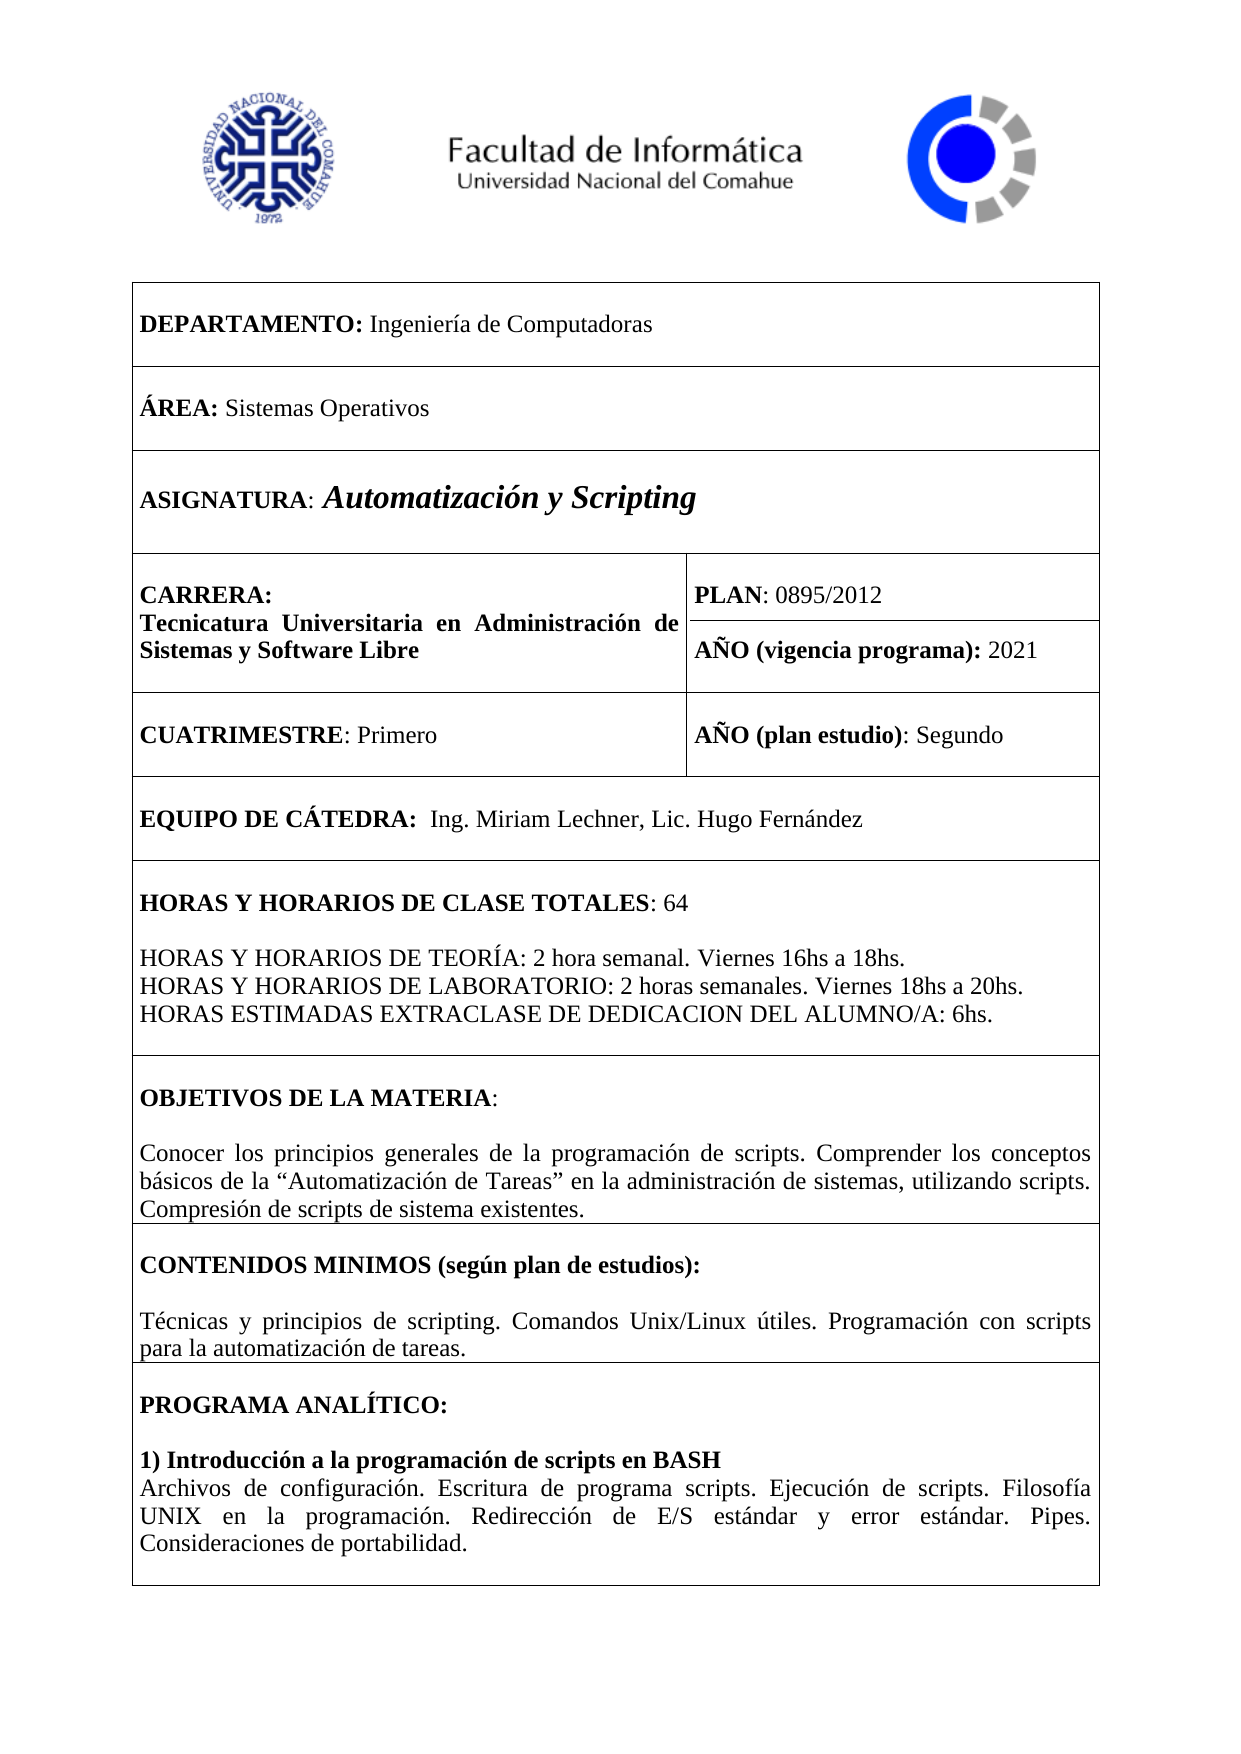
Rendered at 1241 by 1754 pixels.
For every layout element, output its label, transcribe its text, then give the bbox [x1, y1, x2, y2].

table_cell EQUIPO DE CÁTEDRA: Ing. Miriam Lechner, Lic. Hugo Fernández [133, 777, 1099, 860]
table_cell ÁREA: Sistemas Operativos [133, 367, 1099, 450]
table_cell CARRERA: Tecnicatura Universitaria en Administración de Sistemas y Software Libre [133, 554, 686, 692]
table_header DEPARTAMENTO: Ingeniería de Computadoras [133, 283, 1099, 366]
table_cell PROGRAMA ANALÍTICO: 1) Introducción a la programación de scripts en BASH Archivos de configuración. Escritura de programa scripts. Ejecución de scripts. Filosofía UNIX en la programación. Redirección de E/S estándar y error estándar. Pipes. Consideraciones de portabilidad. [133, 1363, 1099, 1585]
table_cell CUATRIMESTRE: Primero [133, 693, 686, 776]
table_cell CONTENIDOS MINIMOS (según plan de estudios): Técnicas y principios de scripting. Comandos Unix/Linux útiles. Programación con scripts para la automatización de tareas. [133, 1224, 1099, 1362]
table_cell AÑO (plan estudio): Segundo [687, 693, 1099, 776]
picture [177, 73, 1063, 253]
table_cell PLAN: 0895/2012 AÑO (vigencia programa): 2021 [687, 554, 1099, 692]
table_cell HORAS Y HORARIOS DE CLASE TOTALES: 64 HORAS Y HORARIOS DE TEORÍA: 2 hora semanal. Viernes 16hs a 18hs. HORAS Y HORARIOS DE LABORATORIO: 2 horas semanales. Viernes 18hs a 20hs. HORAS ESTIMADAS EXTRACLASE DE DEDICACION DEL ALUMNO/A: 6hs. [133, 861, 1099, 1055]
table_cell OBJETIVOS DE LA MATERIA: Conocer los principios generales de la programación de scripts. Comprender los conceptos básicos de la “Automatización de Tareas” en la administración de sistemas, utilizando scripts. Compresión de scripts de sistema existentes. [133, 1056, 1099, 1223]
table_cell ASIGNATURA: Automatización y Scripting [133, 451, 1099, 552]
